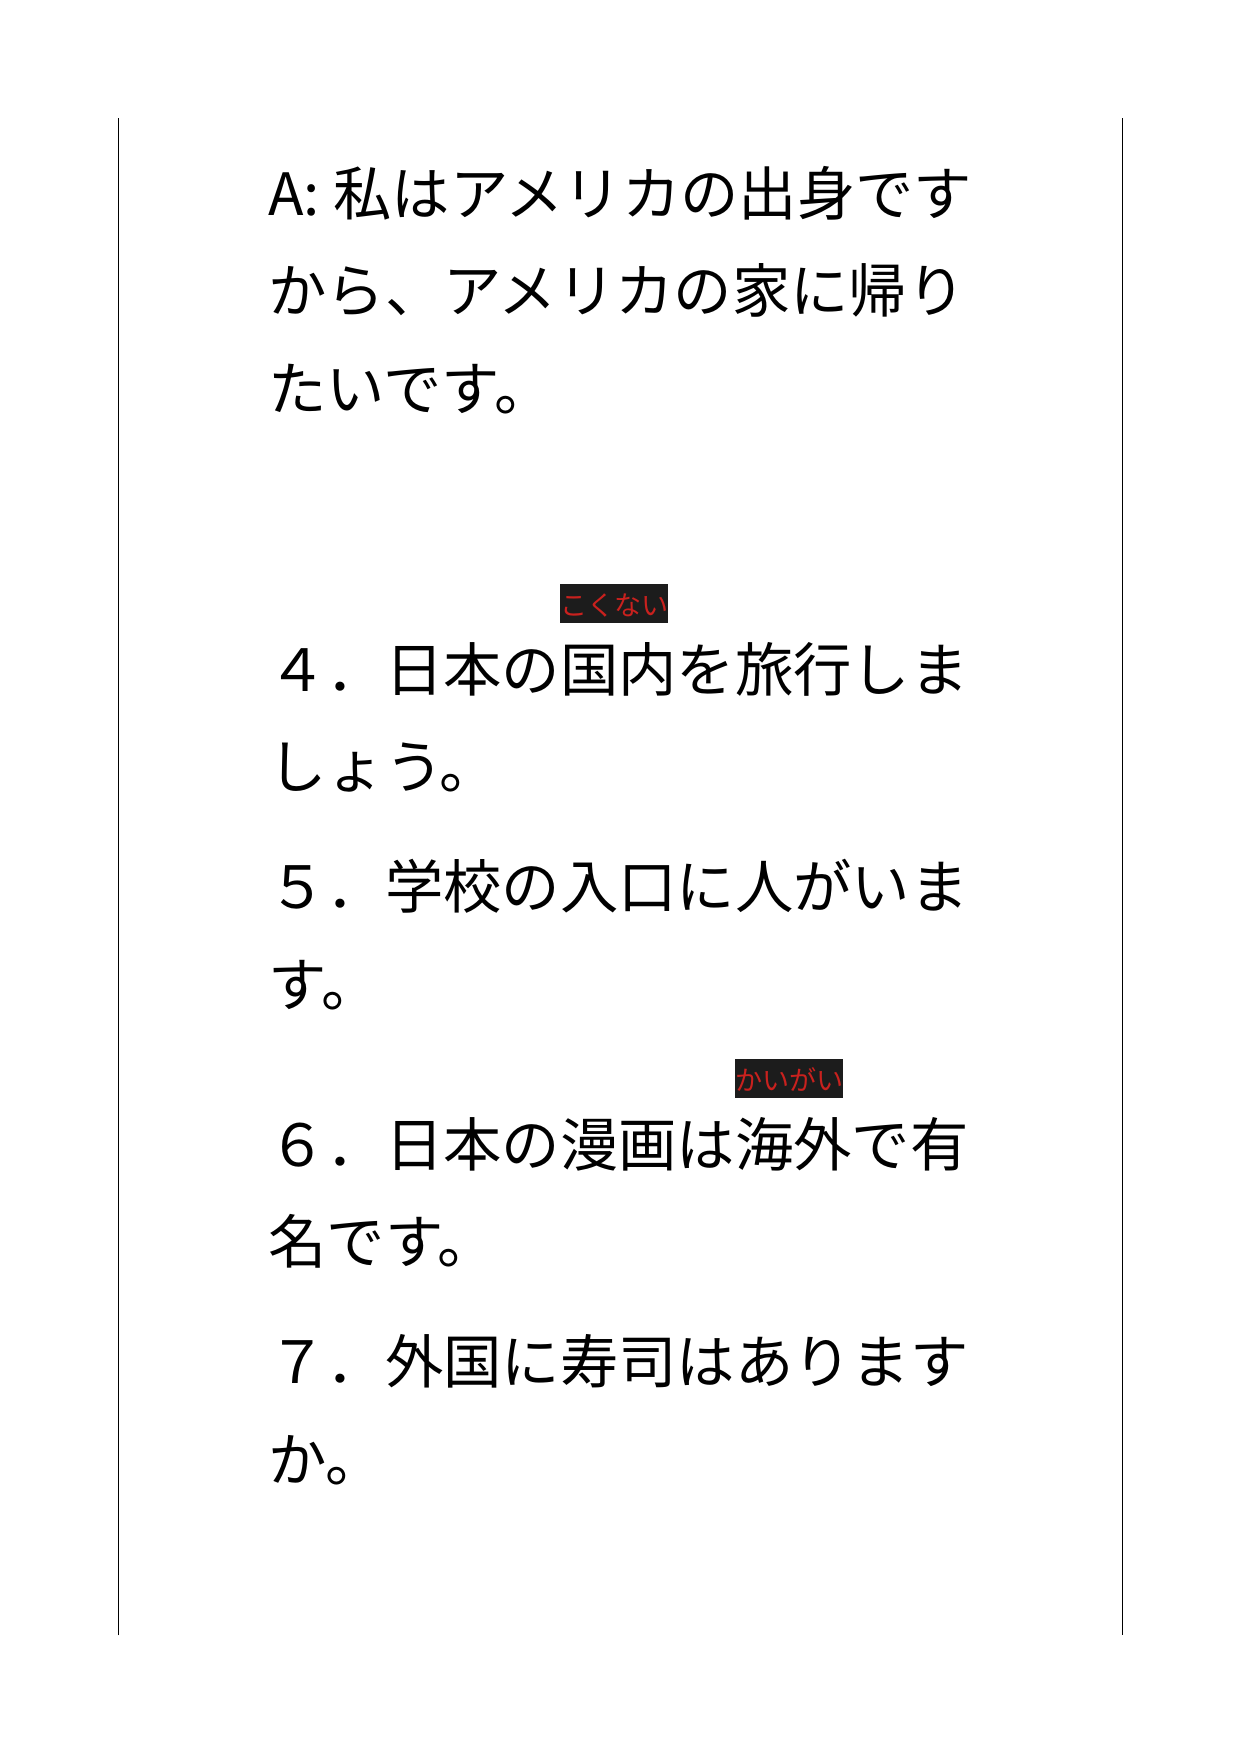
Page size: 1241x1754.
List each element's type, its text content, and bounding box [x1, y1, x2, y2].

text ６．日本の漫画は海外かいがいで有名です。 [268, 1059, 972, 1280]
text ７．外国に寿司はありますか。 [268, 1316, 972, 1498]
text A: 私はアメリカの出身ですから、アメリカの家に帰りたいです。 [268, 148, 972, 427]
text ４．日本の国内こくないを旅行しましょう。 [268, 584, 972, 805]
text ５．学校の入口に人がいます。 [268, 841, 972, 1023]
